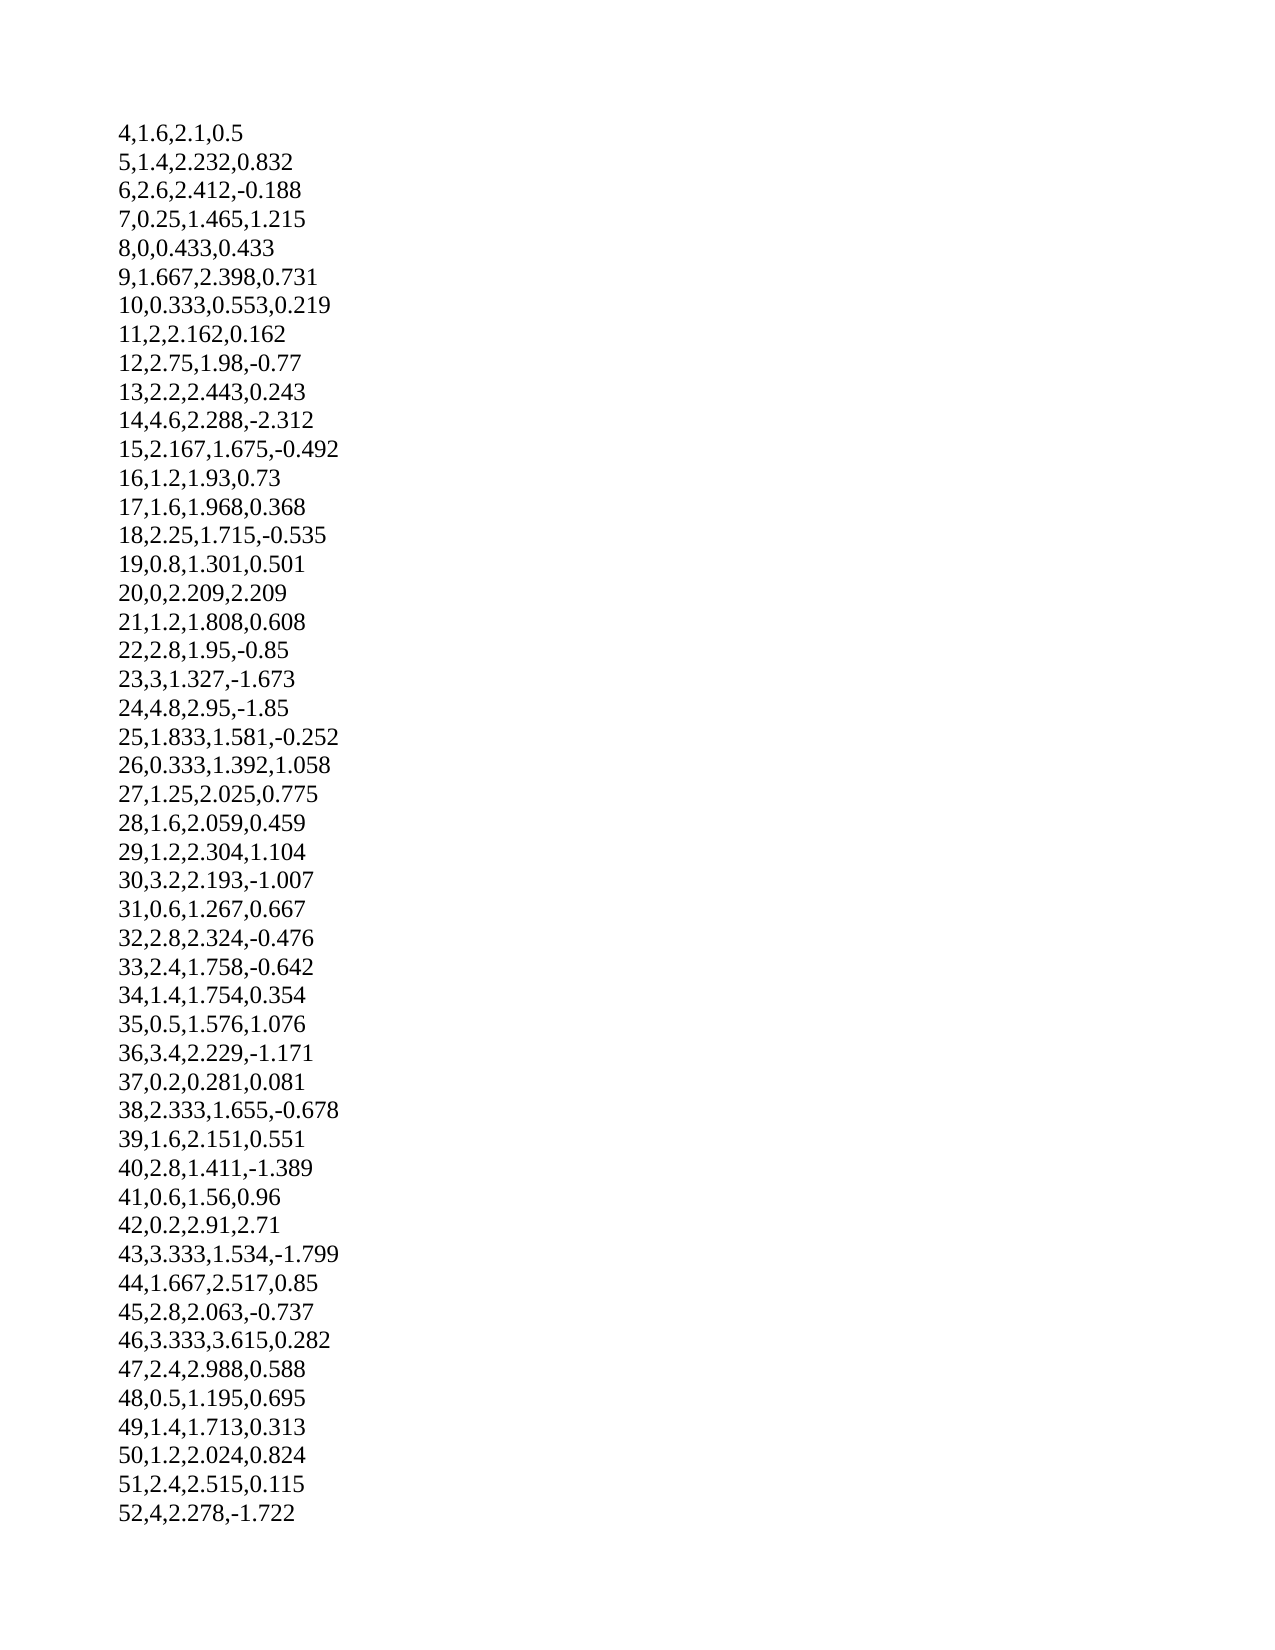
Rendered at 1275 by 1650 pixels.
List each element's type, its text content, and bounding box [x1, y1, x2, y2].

text 24,4.8,2.95,-1.85 [118, 693, 1157, 722]
text 27,1.25,2.025,0.775 [118, 779, 1157, 808]
text 14,4.6,2.288,-2.312 [118, 406, 1157, 434]
text 19,0.8,1.301,0.501 [118, 549, 1157, 578]
text 32,2.8,2.324,-0.476 [118, 923, 1157, 952]
text 30,3.2,2.193,-1.007 [118, 866, 1157, 894]
text 18,2.25,1.715,-0.535 [118, 521, 1157, 549]
text 6,2.6,2.412,-0.188 [118, 176, 1157, 204]
text 36,3.4,2.229,-1.171 [118, 1038, 1157, 1067]
text 23,3,1.327,-1.673 [118, 664, 1157, 693]
text 22,2.8,1.95,-0.85 [118, 636, 1157, 664]
text 37,0.2,0.281,0.081 [118, 1067, 1157, 1096]
text 15,2.167,1.675,-0.492 [118, 434, 1157, 463]
text 45,2.8,2.063,-0.737 [118, 1297, 1157, 1326]
text 34,1.4,1.754,0.354 [118, 981, 1157, 1009]
text 48,0.5,1.195,0.695 [118, 1383, 1157, 1412]
text 12,2.75,1.98,-0.77 [118, 348, 1157, 377]
text 9,1.667,2.398,0.731 [118, 262, 1157, 291]
text 29,1.2,2.304,1.104 [118, 837, 1157, 866]
text 49,1.4,1.713,0.313 [118, 1412, 1157, 1441]
text 8,0,0.433,0.433 [118, 233, 1157, 262]
text 16,1.2,1.93,0.73 [118, 463, 1157, 492]
text 21,1.2,1.808,0.608 [118, 607, 1157, 636]
text 5,1.4,2.232,0.832 [118, 147, 1157, 176]
text 28,1.6,2.059,0.459 [118, 808, 1157, 837]
text 50,1.2,2.024,0.824 [118, 1441, 1157, 1469]
text 42,0.2,2.91,2.71 [118, 1211, 1157, 1239]
text 33,2.4,1.758,-0.642 [118, 952, 1157, 981]
text 4,1.6,2.1,0.5 [118, 118, 1157, 147]
text 11,2,2.162,0.162 [118, 319, 1157, 348]
text 38,2.333,1.655,-0.678 [118, 1096, 1157, 1124]
text 17,1.6,1.968,0.368 [118, 492, 1157, 521]
text 52,4,2.278,-1.722 [118, 1498, 1157, 1527]
text 35,0.5,1.576,1.076 [118, 1009, 1157, 1038]
text 39,1.6,2.151,0.551 [118, 1124, 1157, 1153]
text 20,0,2.209,2.209 [118, 578, 1157, 607]
text 31,0.6,1.267,0.667 [118, 894, 1157, 923]
text 40,2.8,1.411,-1.389 [118, 1153, 1157, 1182]
text 25,1.833,1.581,-0.252 [118, 722, 1157, 751]
text 41,0.6,1.56,0.96 [118, 1182, 1157, 1211]
text 13,2.2,2.443,0.243 [118, 377, 1157, 406]
text 7,0.25,1.465,1.215 [118, 204, 1157, 233]
text 51,2.4,2.515,0.115 [118, 1469, 1157, 1498]
text 26,0.333,1.392,1.058 [118, 751, 1157, 779]
text 46,3.333,3.615,0.282 [118, 1326, 1157, 1354]
text 43,3.333,1.534,-1.799 [118, 1239, 1157, 1268]
text 47,2.4,2.988,0.588 [118, 1354, 1157, 1383]
text 44,1.667,2.517,0.85 [118, 1268, 1157, 1297]
text 10,0.333,0.553,0.219 [118, 291, 1157, 319]
